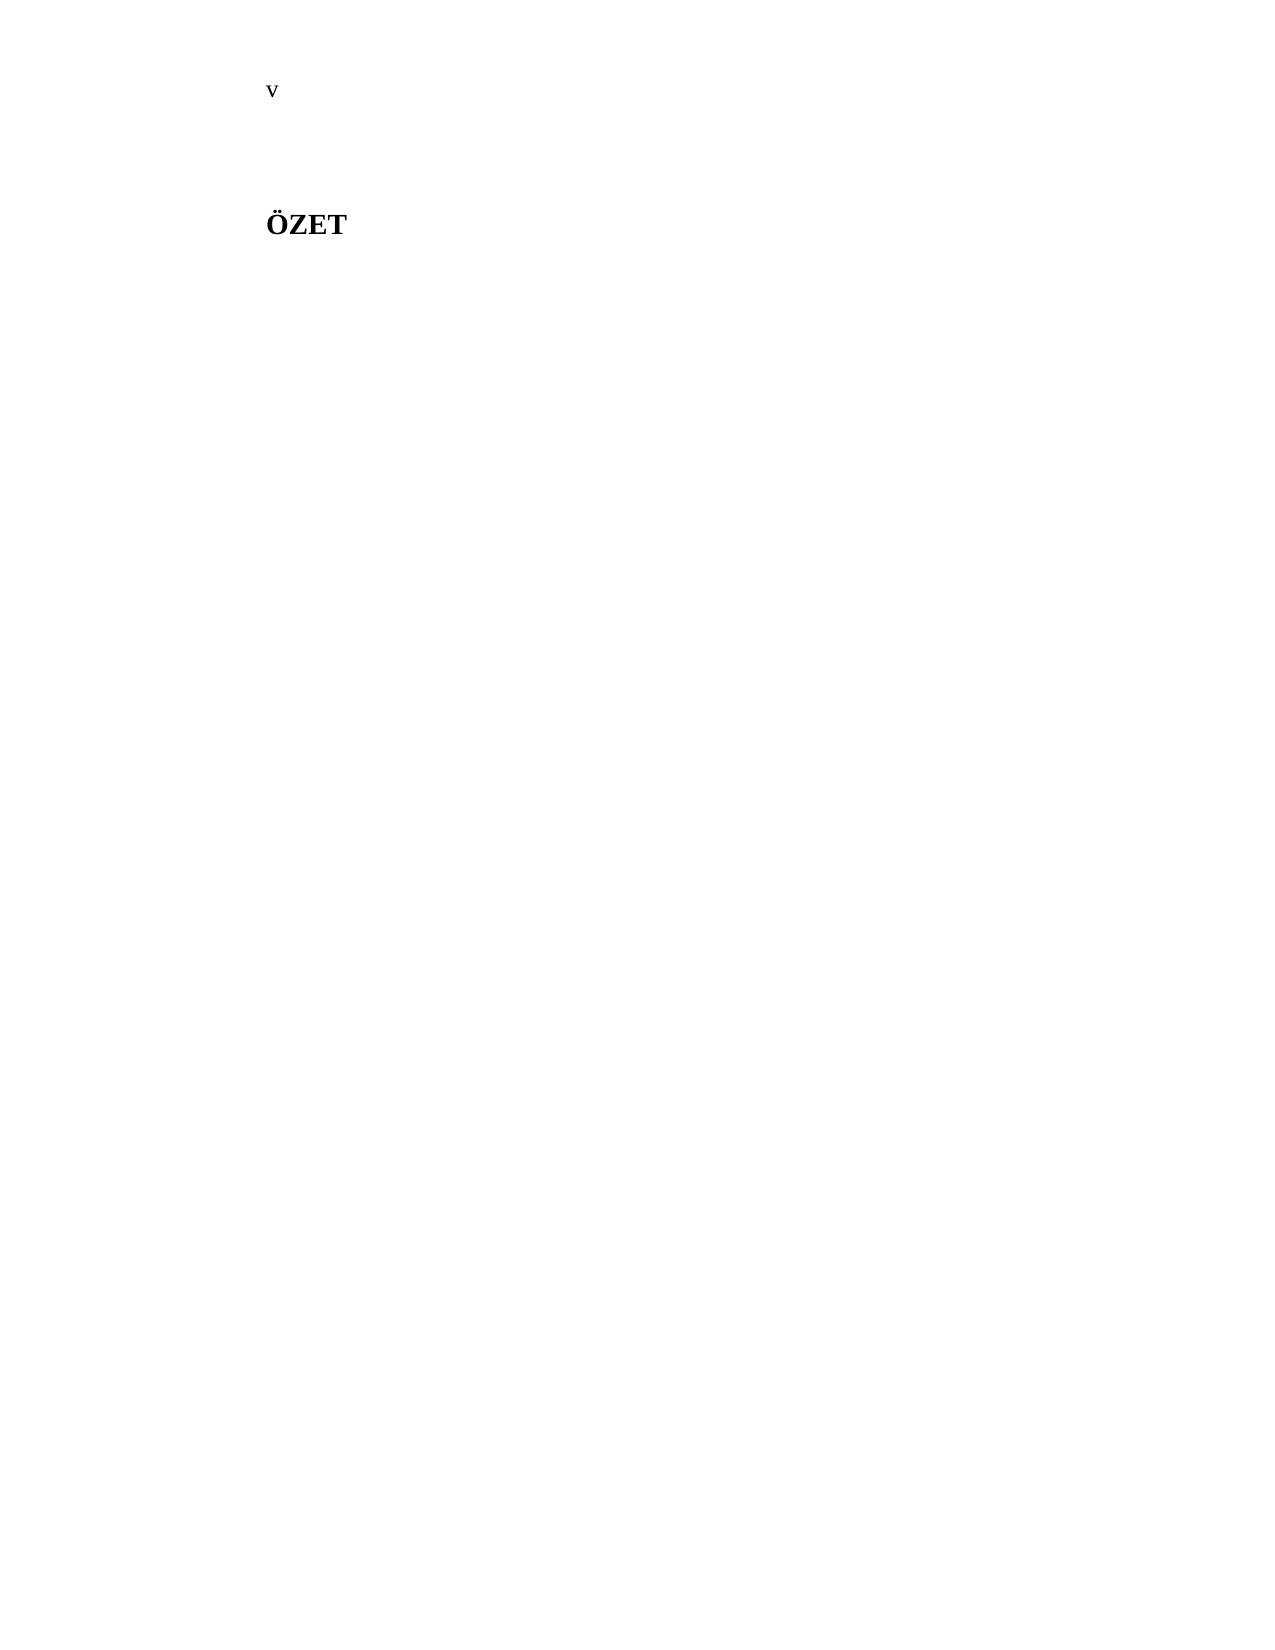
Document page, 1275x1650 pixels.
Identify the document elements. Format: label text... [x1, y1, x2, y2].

subtitle ÖZET [207, 207, 1157, 241]
